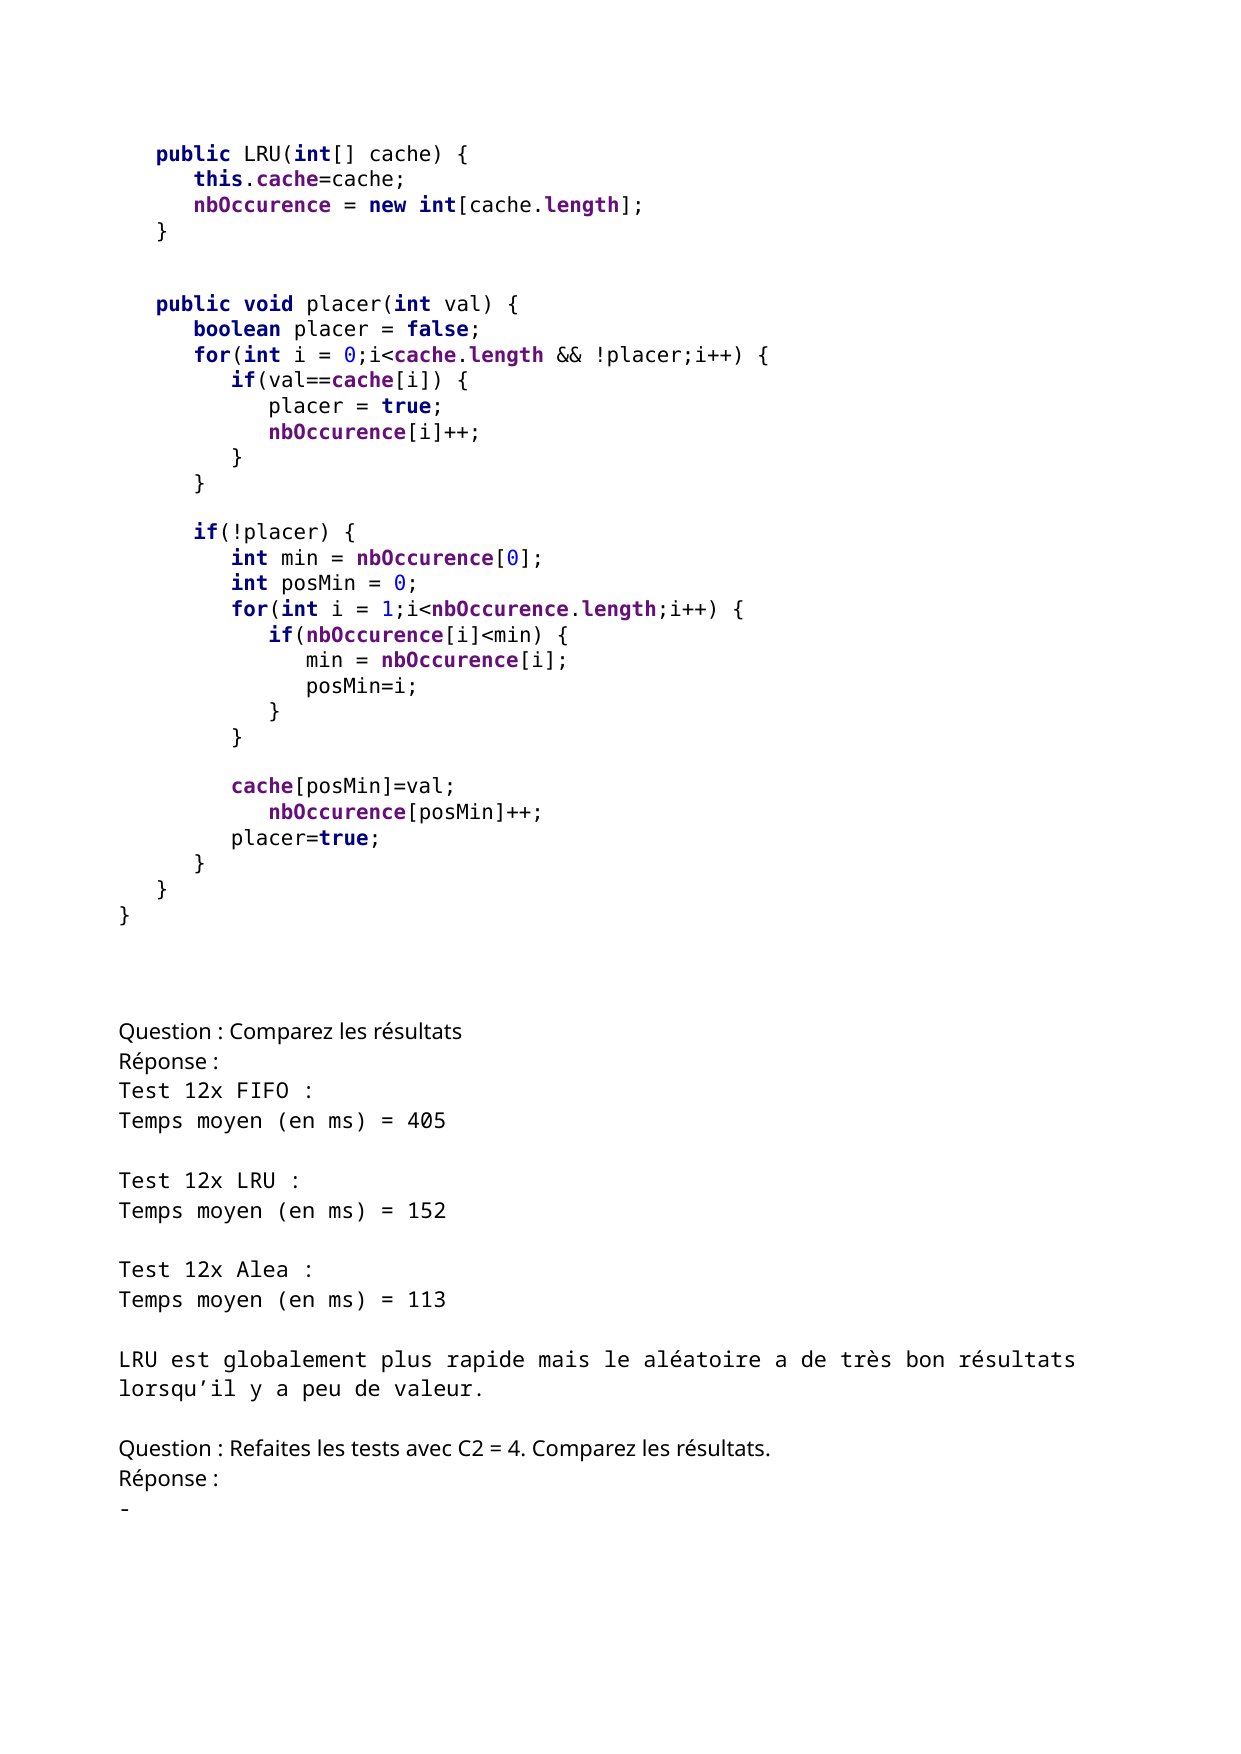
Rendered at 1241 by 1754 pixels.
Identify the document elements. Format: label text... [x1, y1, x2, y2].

text int min = nbOccurence[0]; [118, 546, 1122, 571]
text nbOccurence[i]++; [118, 420, 1122, 445]
text Temps moyen (en ms) = 152 [118, 1195, 1122, 1224]
text } [118, 725, 1122, 751]
text } [118, 851, 1122, 877]
text for(int i = 1;i<nbOccurence.length;i++) { [118, 597, 1122, 623]
text if(!placer) { [118, 520, 1122, 546]
text nbOccurence[posMin]++; [118, 800, 1122, 826]
text } [118, 877, 1122, 903]
text placer=true; [118, 826, 1122, 851]
text int posMin = 0; [118, 571, 1122, 597]
text placer = true; [118, 394, 1122, 420]
text posMin=i; [118, 674, 1122, 699]
text if(val==cache[i]) { [118, 368, 1122, 394]
text Réponse : [118, 1463, 1122, 1493]
text cache[posMin]=val; [118, 774, 1122, 800]
text Test 12x FIFO : [118, 1076, 1122, 1105]
text this.cache=cache; [118, 167, 1122, 193]
text Test 12x LRU : [118, 1165, 1122, 1195]
text - [118, 1493, 1122, 1522]
text Question : Refaites les tests avec C2 = 4. Comparez les résultats. [118, 1433, 1122, 1463]
text Réponse : [118, 1046, 1122, 1076]
text for(int i = 0;i<cache.length && !placer;i++) { [118, 343, 1122, 368]
text Temps moyen (en ms) = 405 [118, 1105, 1122, 1135]
text Question : Comparez les résultats [118, 1016, 1122, 1046]
text nbOccurence = new int[cache.length]; [118, 193, 1122, 219]
text Test 12x Alea : [118, 1254, 1122, 1284]
text if(nbOccurence[i]<min) { [118, 623, 1122, 648]
text Temps moyen (en ms) = 113 [118, 1284, 1122, 1314]
text LRU est globalement plus rapide mais le aléatoire a de très bon résultats lorsqu’il y a peu de valeur. [118, 1344, 1122, 1403]
text } [118, 903, 1122, 927]
text boolean placer = false; [118, 317, 1122, 343]
text } [118, 445, 1122, 471]
text min = nbOccurence[i]; [118, 648, 1122, 674]
text } [118, 219, 1122, 244]
text public LRU(int[] cache) { [118, 142, 1122, 167]
text public void placer(int val) { [118, 292, 1122, 317]
text } [118, 471, 1122, 497]
text } [118, 699, 1122, 725]
